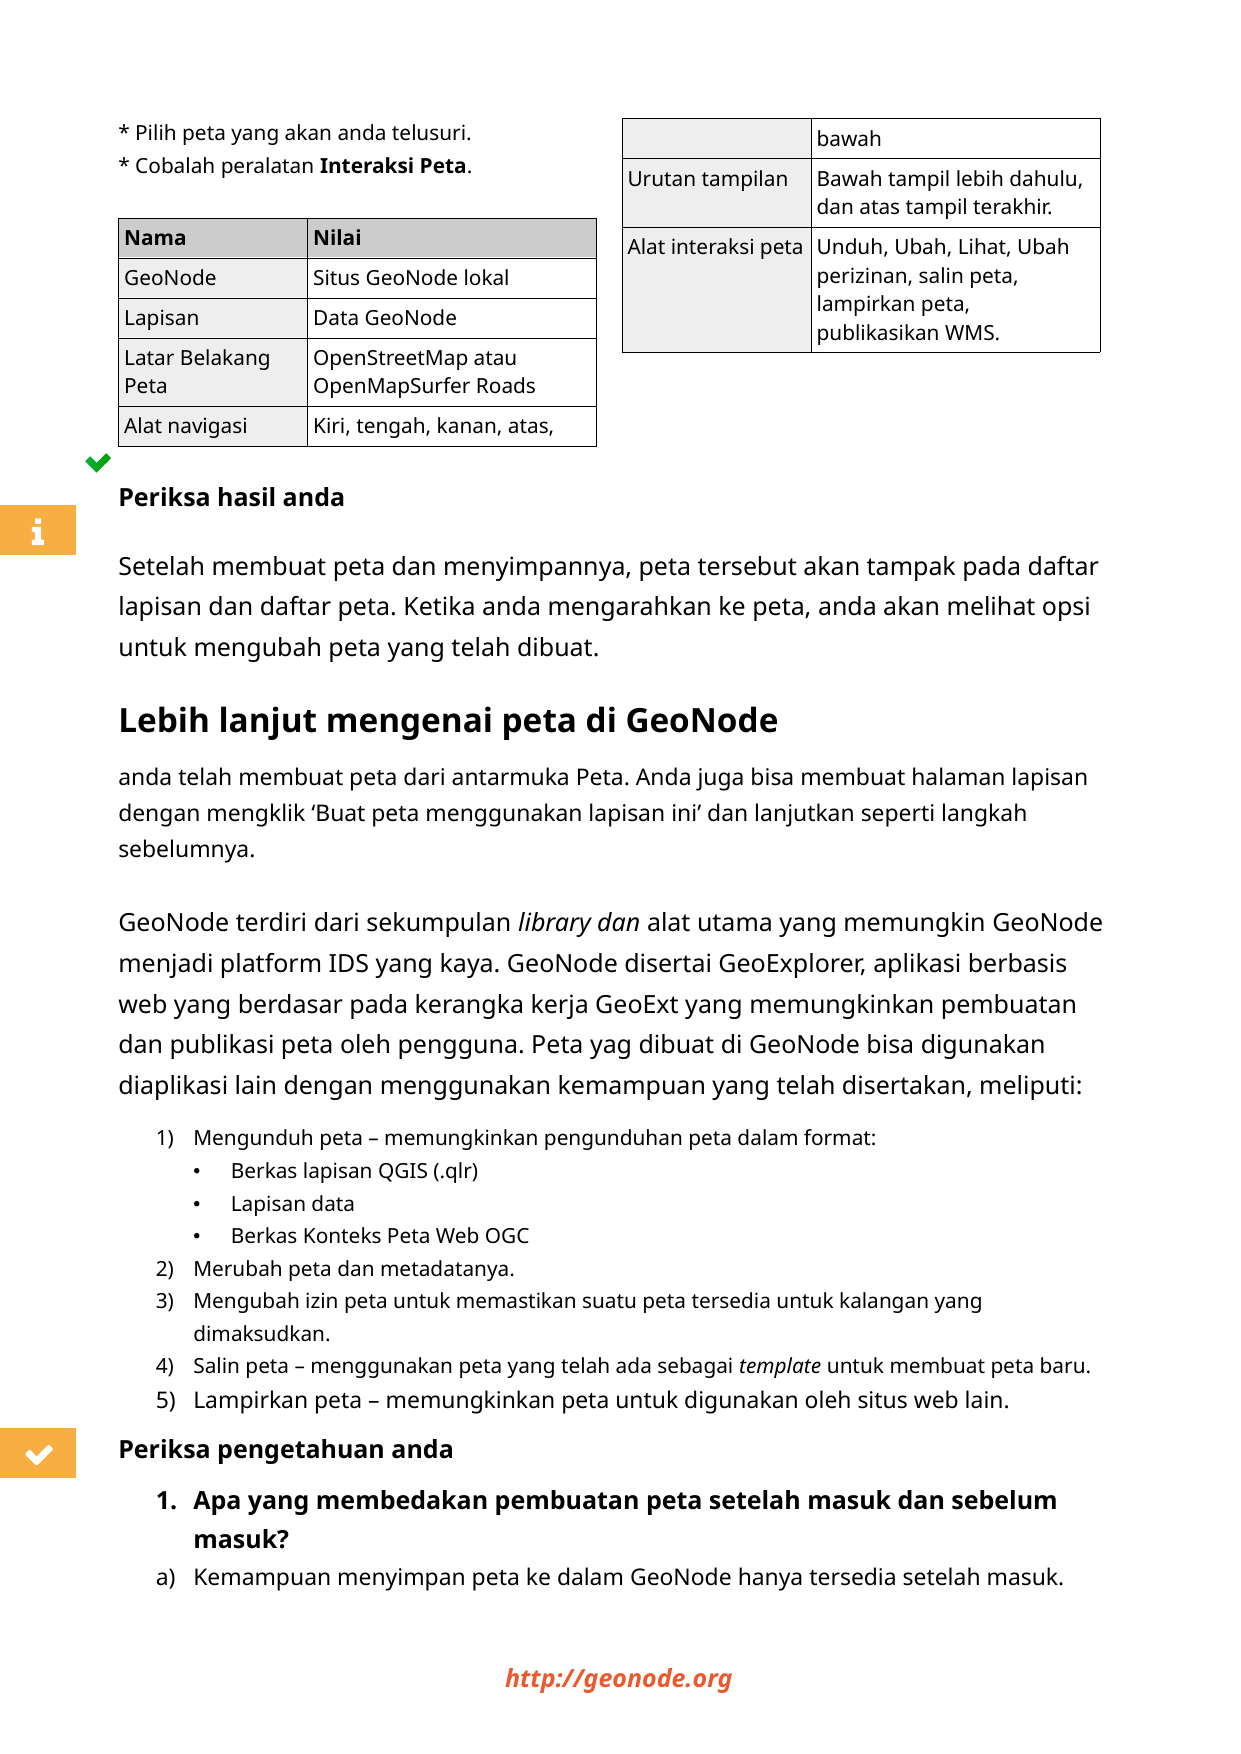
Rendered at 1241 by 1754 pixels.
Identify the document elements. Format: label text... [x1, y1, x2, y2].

subtitle Lebih lanjut mengenai peta di GeoNode [118, 697, 1122, 742]
text anda telah membuat peta dari antarmuka Peta. Anda juga bisa membuat halaman lapisan dengan mengklik ‘Buat peta menggunakan lapisan ini’ dan lanjutkan seperti langkah sebelumnya. [118, 761, 1122, 864]
table_cell OpenStreetMap atau OpenMapSurfer Roads [308, 339, 596, 406]
text Periksa hasil anda [118, 480, 1122, 514]
text GeoNode terdiri dari sekumpulan library dan alat utama yang memungkin GeoNode menjadi platform IDS yang kaya. GeoNode disertai GeoExplorer, aplikasi berbasis web yang berdasar pada kerangka kerja GeoExt yang memungkinkan pembuatan dan publikasi peta oleh pengguna. Peta yag dibuat di GeoNode bisa digunakan diaplikasi lain dengan menggunakan kemampuan yang telah disertakan, meliputi: [118, 905, 1122, 1102]
list Berkas Konteks Peta Web OGC [193, 1221, 1122, 1250]
list Lampirkan peta – memungkinkan peta untuk digunakan oleh situs web lain. [156, 1384, 1122, 1416]
table_cell Unduh, Ubah, Lihat, Ubah perizinan, salin peta, lampirkan peta, publikasikan WMS. [812, 228, 1100, 352]
list Apa yang membedakan pembuatan peta setelah masuk dan sebelum masuk? [156, 1483, 1122, 1556]
table_cell bawah [812, 119, 1100, 158]
table_cell Latar Belakang Peta [119, 339, 307, 406]
table_cell [623, 119, 811, 158]
list Mengunduh peta – memungkinkan pengunduhan peta dalam format: [156, 1123, 1122, 1152]
table_header Nilai [308, 219, 596, 257]
table_cell Alat interaksi peta [623, 228, 811, 352]
table_cell Urutan tampilan [623, 159, 811, 227]
subtitle Periksa pengetahuan anda [118, 1432, 1122, 1466]
list Kemampuan menyimpan peta ke dalam GeoNode hanya tersedia setelah masuk. [156, 1561, 1122, 1592]
table_cell Bawah tampil lebih dahulu, dan atas tampil terakhir. [812, 159, 1100, 227]
list Berkas lapisan QGIS (.qlr) [193, 1156, 1122, 1184]
list Lapisan data [193, 1189, 1122, 1217]
text Setelah membuat peta dan menyimpannya, peta tersebut akan tampak pada daftar lapisan dan daftar peta. Ketika anda mengarahkan ke peta, anda akan melihat opsi untuk mengubah peta yang telah dibuat. [118, 548, 1122, 664]
table_cell Lapisan [119, 299, 307, 337]
table_cell Data GeoNode [308, 299, 596, 337]
table_cell Kiri, tengah, kanan, atas, [308, 407, 596, 446]
text * Pilih peta yang akan anda telusuri. [118, 118, 619, 147]
list Mengubah izin peta untuk memastikan suatu peta tersedia untuk kalangan yang dimaksudkan. [156, 1286, 1122, 1347]
table_cell GeoNode [119, 259, 307, 297]
table_cell Situs GeoNode lokal [308, 259, 596, 297]
text * Cobalah peralatan Interaksi Peta. [118, 151, 619, 179]
list Merubah peta dan metadatanya. [156, 1254, 1122, 1282]
table_cell Alat navigasi [119, 407, 307, 446]
list Salin peta – menggunakan peta yang telah ada sebagai template untuk membuat peta baru. [156, 1352, 1122, 1380]
table_header Nama [119, 219, 307, 257]
